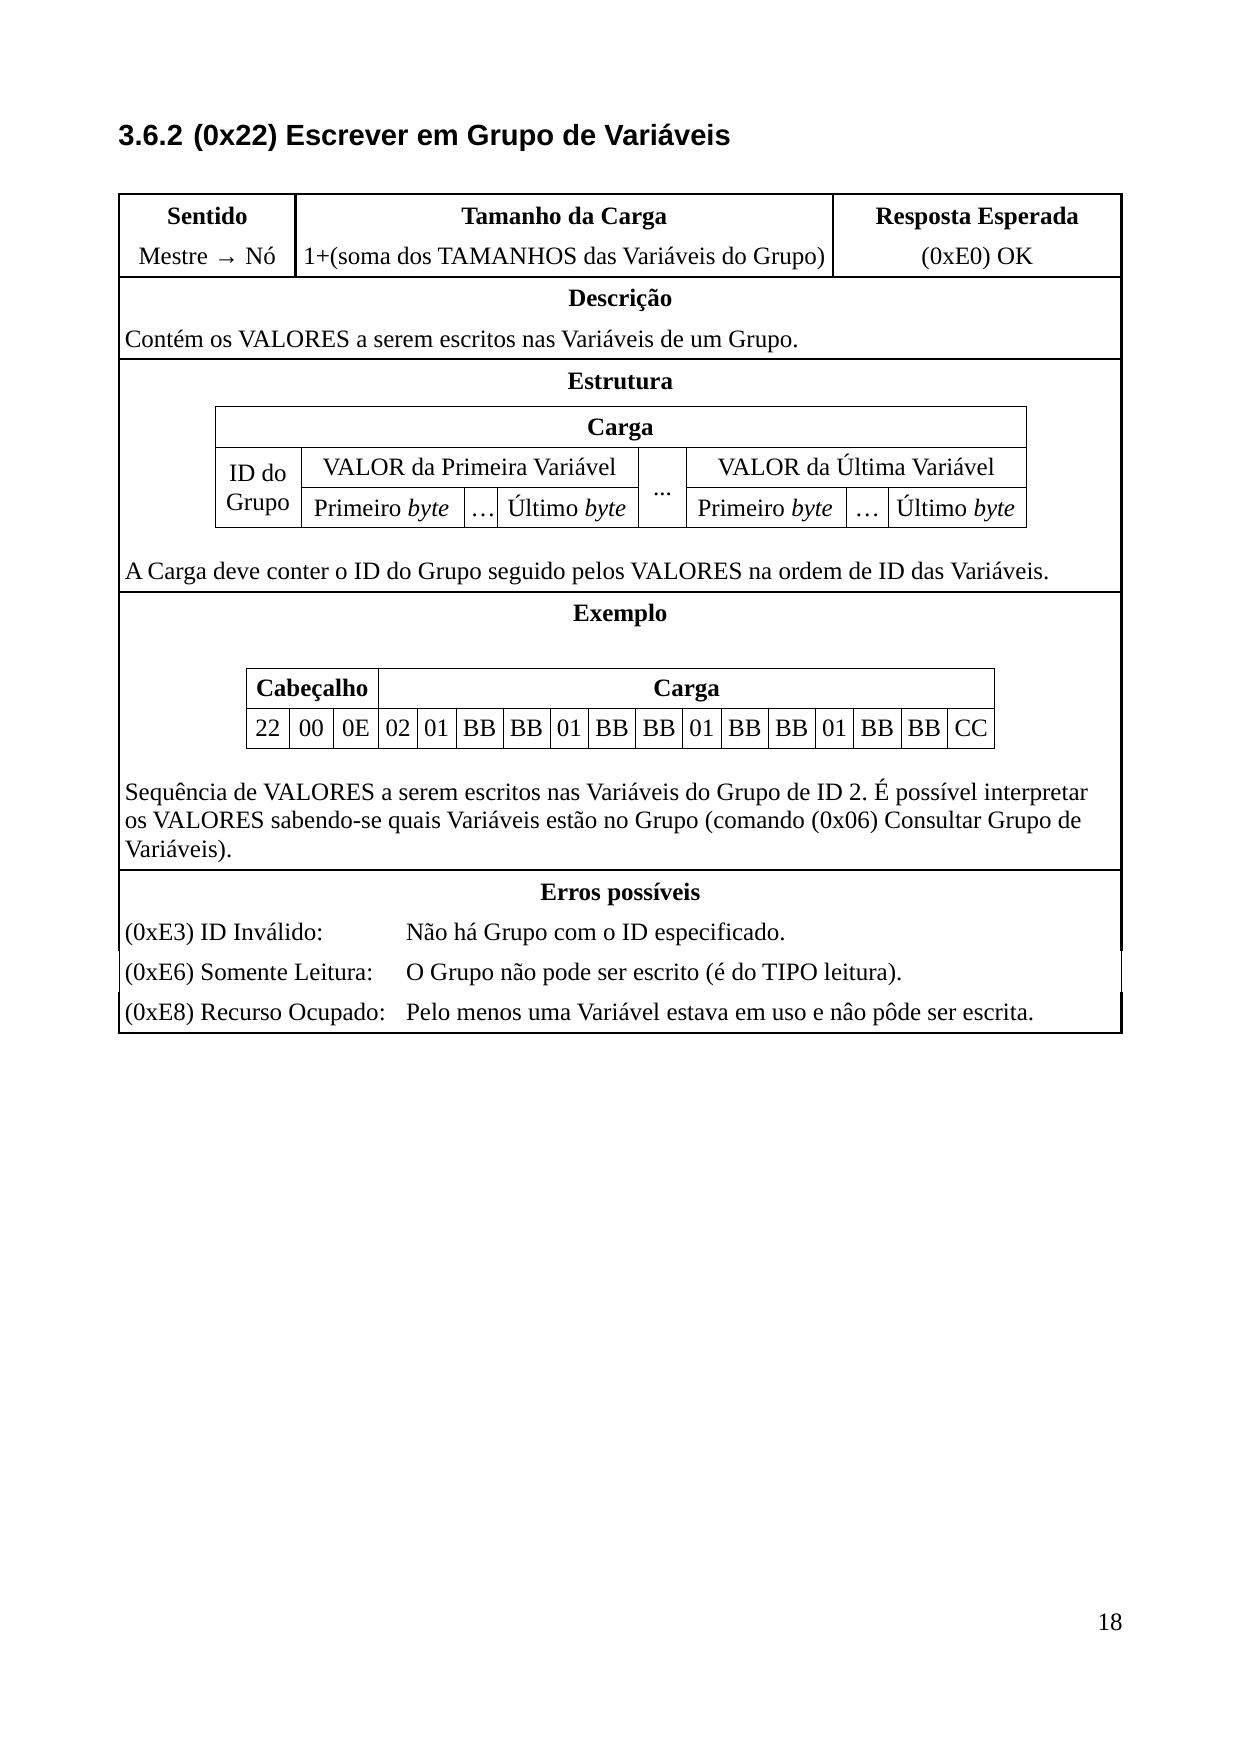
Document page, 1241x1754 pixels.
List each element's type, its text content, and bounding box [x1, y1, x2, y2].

table_cell CC [948, 709, 994, 748]
subtitle (0x22) Escrever em Grupo de Variáveis [118, 118, 1122, 152]
table_cell 0E [334, 709, 378, 748]
table_cell A Carga deve conter o ID do Grupo seguido pelos VALORES na ordem de ID das Variáveis. [120, 401, 1120, 591]
table_cell ID do Grupo [216, 448, 301, 527]
table_cell Último byte [889, 488, 1026, 527]
table_cell ... [639, 448, 686, 527]
table_cell 00 [290, 709, 333, 748]
table_cell Pelo menos uma Variável estava em uso e nâo pôde ser escrita. [400, 992, 1120, 1032]
table_cell Primeiro byte [687, 488, 846, 527]
table_cell BB [457, 709, 503, 748]
table_cell BB [589, 709, 635, 748]
table_header Sentido [120, 195, 294, 235]
table_cell Mestre → Nó [120, 235, 294, 276]
table_cell … [847, 488, 888, 527]
table_header Carga [216, 407, 1026, 447]
table_cell Primeiro byte [302, 488, 464, 527]
table_cell Sequência de VALORES a serem escritos nas Variáveis do Grupo de ID 2. É possível interpretar os VALORES sabendo-se quais Variáveis estão no Grupo (comando (0x06) Consultar Grupo de Variáveis). [120, 633, 1120, 869]
table_header Carga [379, 669, 994, 708]
table_cell 01 [816, 709, 853, 748]
table_cell BB [854, 709, 901, 748]
table_cell 1+(soma dos TAMANHOS das Variáveis do Grupo) [297, 235, 832, 276]
table_cell Último byte [498, 488, 638, 527]
table_cell (0xE8) Recurso Ocupado: [120, 992, 400, 1032]
table_header Cabeçalho [247, 669, 378, 708]
table_cell Contém os VALORES a serem escritos nas Variáveis de um Grupo. [120, 318, 1120, 358]
table_cell 01 [683, 709, 721, 748]
table_header Tamanho da Carga [297, 195, 832, 235]
table_cell BB [504, 709, 550, 748]
table_cell BB [636, 709, 682, 748]
table_cell (0xE0) OK [834, 235, 1120, 276]
table_cell VALOR da Primeira Variável [302, 448, 638, 487]
table_cell 01 [551, 709, 588, 748]
table_header Resposta Esperada [834, 195, 1120, 235]
table_cell 01 [418, 709, 456, 748]
table_cell Erros possíveis [120, 871, 1120, 911]
table_cell … [465, 488, 497, 527]
table_cell (0xE3) ID Inválido: [120, 911, 400, 951]
table_cell VALOR da Última Variável [687, 448, 1026, 487]
table_cell BB [902, 709, 947, 748]
table_cell 02 [379, 709, 417, 748]
table_cell Não há Grupo com o ID especificado. [400, 911, 1120, 951]
table_cell Descrição [120, 278, 1120, 318]
table_cell 22 [247, 709, 289, 748]
table_cell (0xE6) Somente Leitura: [120, 951, 400, 992]
table_cell Exemplo [120, 593, 1120, 633]
table_cell O Grupo não pode ser escrito (é do TIPO leitura). [400, 951, 1121, 992]
table_cell Estrutura [120, 360, 1120, 401]
table_cell BB [722, 709, 768, 748]
table_cell BB [769, 709, 815, 748]
